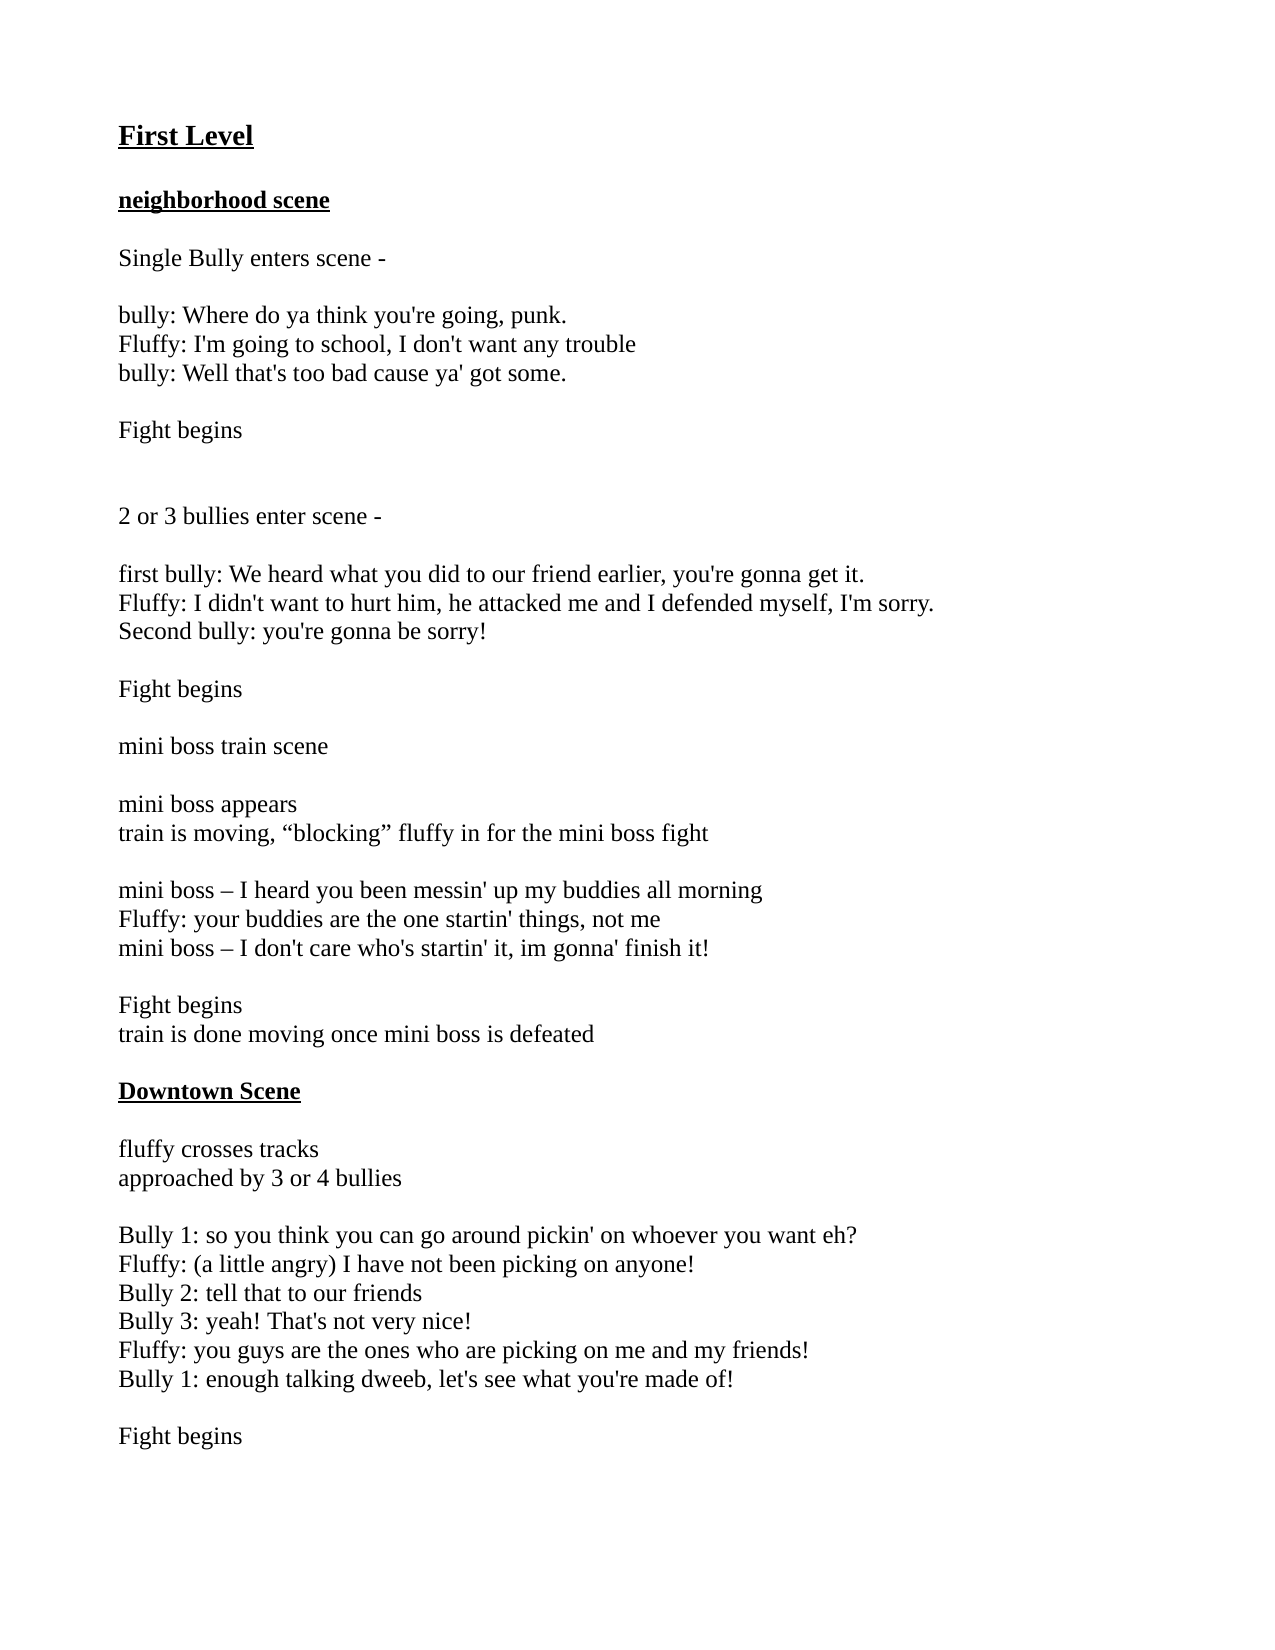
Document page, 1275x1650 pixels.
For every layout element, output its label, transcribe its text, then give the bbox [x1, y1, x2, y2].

text Fluffy: I didn't want to hurt him, he attacked me and I defended myself, I'm sorry. [118, 588, 1157, 616]
text Fluffy: I'm going to school, I don't want any trouble [118, 329, 1157, 358]
text Bully 1: enough talking dweeb, let's see what you're made of! [118, 1364, 1157, 1393]
text mini boss train scene [118, 731, 1157, 760]
text Fluffy: you guys are the ones who are picking on me and my friends! [118, 1335, 1157, 1364]
text Fluffy: your buddies are the one startin' things, not me [118, 904, 1157, 933]
text Fluffy: (a little angry) I have not been picking on anyone! [118, 1249, 1157, 1278]
text 2 or 3 bullies enter scene - [118, 501, 1157, 530]
text Downtown Scene [118, 1076, 1157, 1105]
text Fight begins [118, 674, 1157, 703]
text mini boss – I don't care who's startin' it, im gonna' finish it! [118, 933, 1157, 961]
text First Level [118, 118, 1157, 152]
text Single Bully enters scene - [118, 243, 1157, 271]
text mini boss – I heard you been messin' up my buddies all morning [118, 875, 1157, 904]
text mini boss appears [118, 789, 1157, 818]
text fluffy crosses tracks [118, 1134, 1157, 1163]
text Bully 1: so you think you can go around pickin' on whoever you want eh? [118, 1220, 1157, 1249]
text bully: Where do ya think you're going, punk. [118, 300, 1157, 329]
text Fight begins [118, 990, 1157, 1019]
text Bully 2: tell that to our friends [118, 1278, 1157, 1306]
text train is done moving once mini boss is defeated [118, 1019, 1157, 1048]
text neighborhood scene [118, 185, 1157, 214]
text Second bully: you're gonna be sorry! [118, 616, 1157, 645]
text bully: Well that's too bad cause ya' got some. [118, 358, 1157, 386]
text first bully: We heard what you did to our friend earlier, you're gonna get it. [118, 559, 1157, 588]
text Fight begins [118, 415, 1157, 444]
text approached by 3 or 4 bullies [118, 1163, 1157, 1191]
text train is moving, “blocking” fluffy in for the mini boss fight [118, 818, 1157, 846]
text Fight begins [118, 1421, 1157, 1450]
text Bully 3: yeah! That's not very nice! [118, 1306, 1157, 1335]
